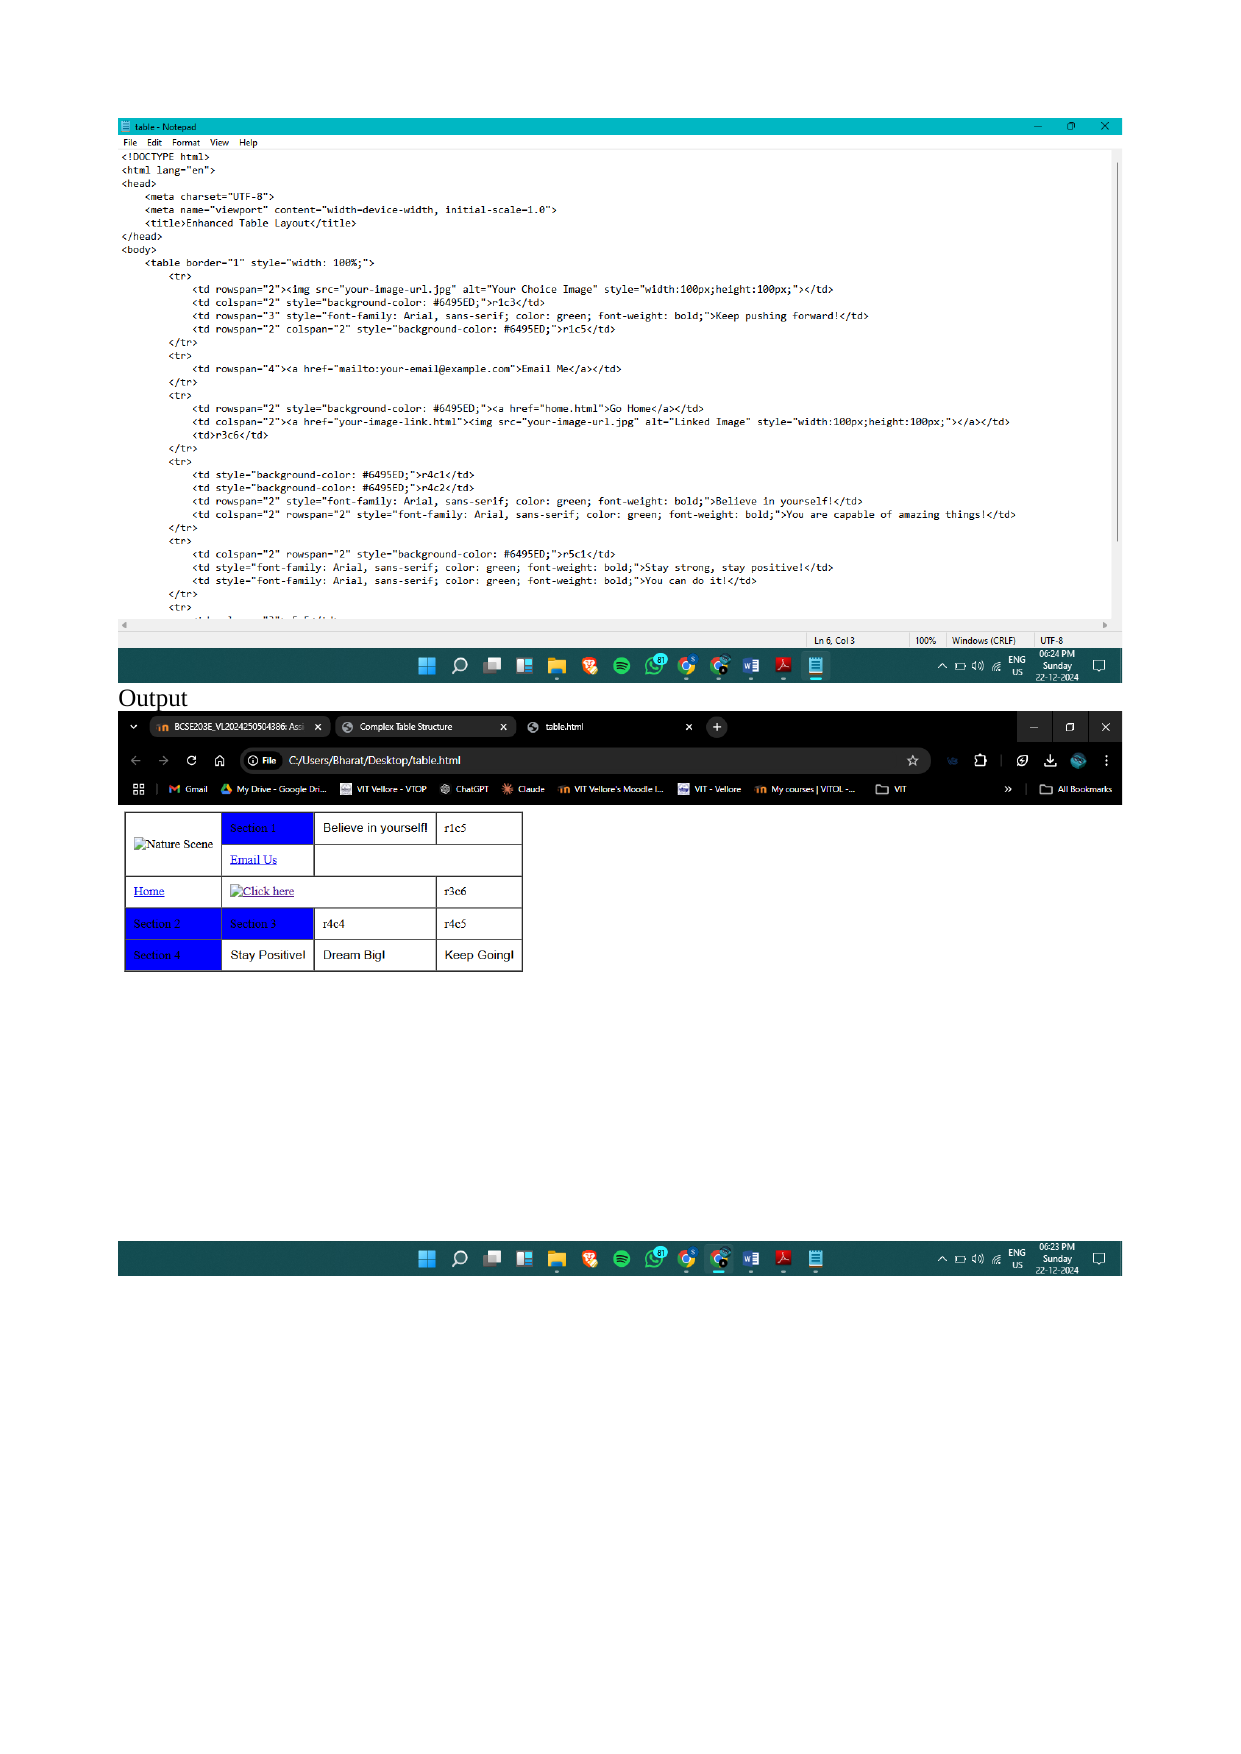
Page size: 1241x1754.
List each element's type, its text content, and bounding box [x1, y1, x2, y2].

text Output [118, 683, 1122, 711]
